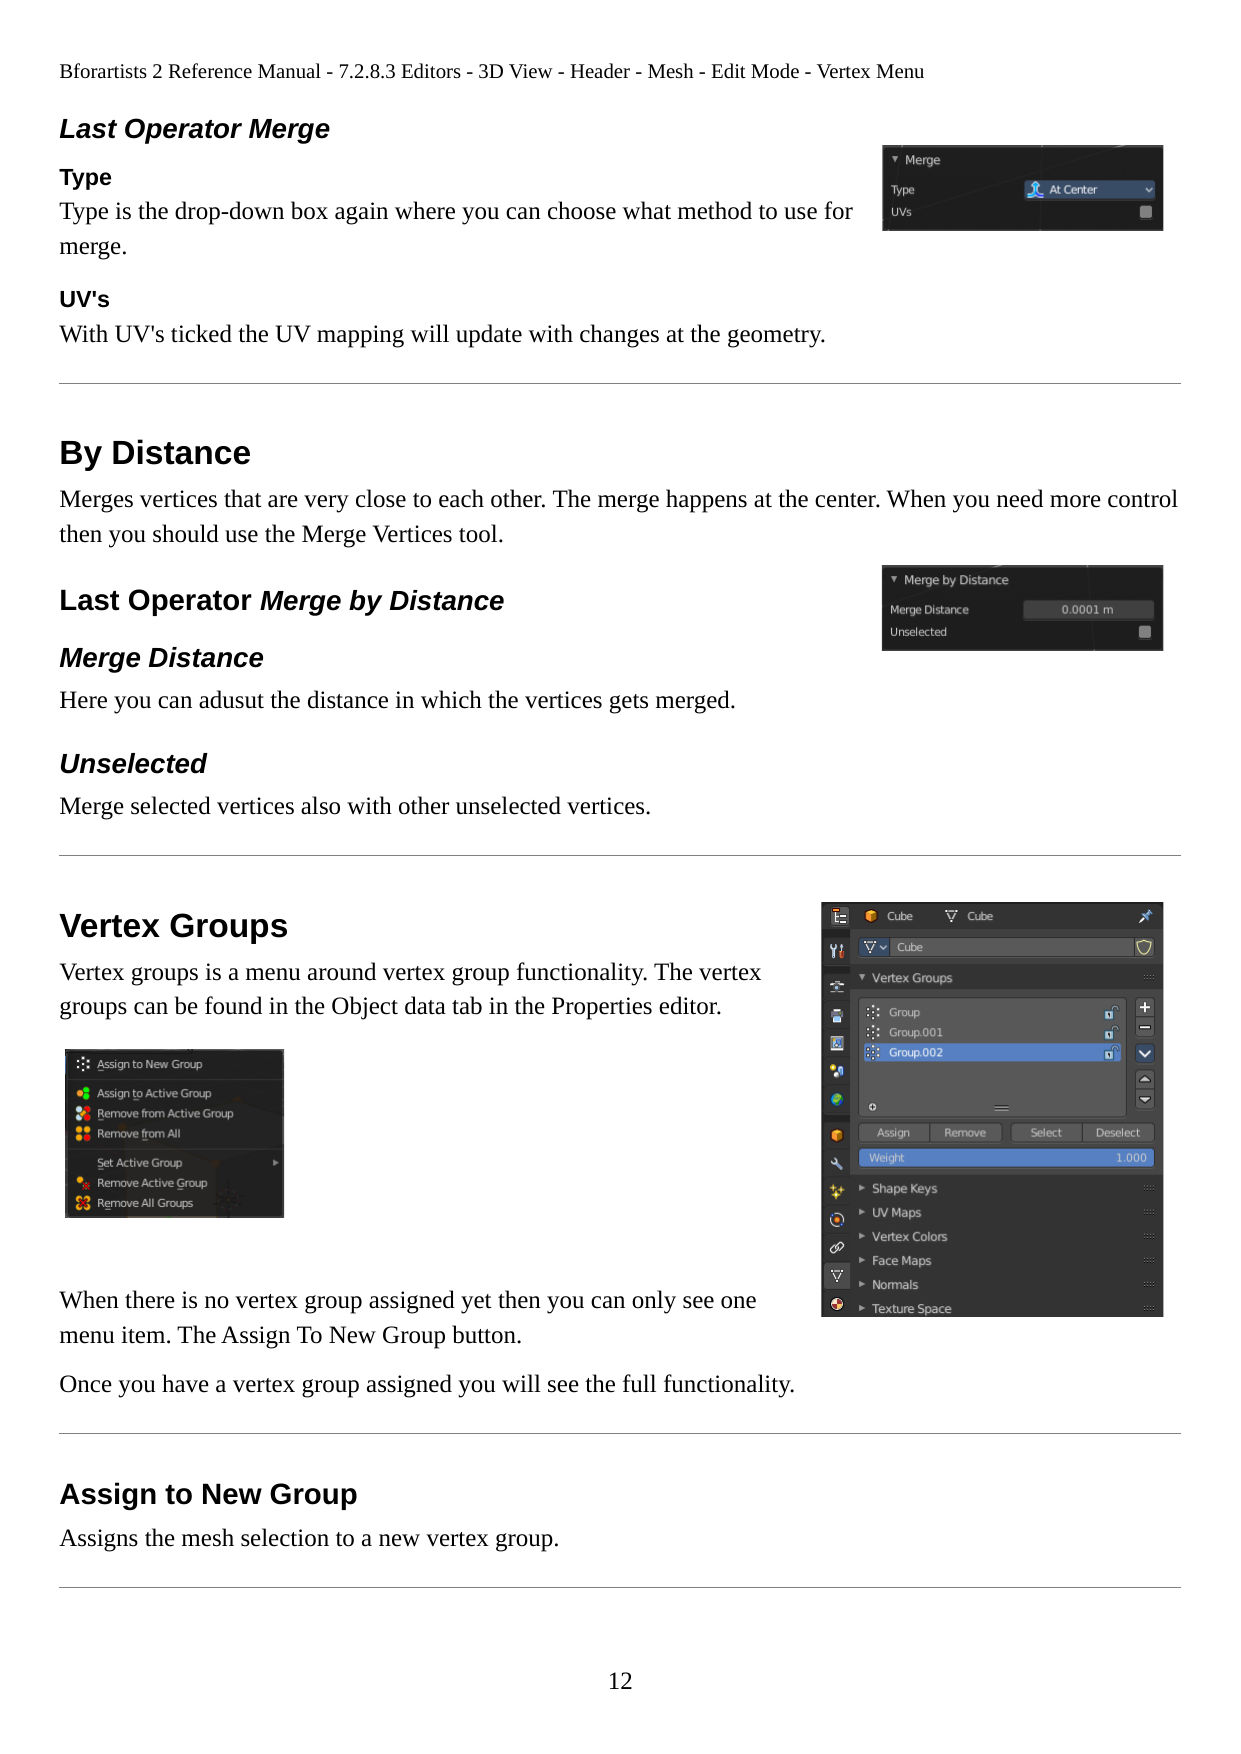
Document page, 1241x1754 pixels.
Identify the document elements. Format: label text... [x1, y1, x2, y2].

subtitle [1164, 163, 1181, 190]
subtitle Merge Distance [59, 641, 1181, 673]
subtitle Assign to New Group [59, 1477, 1181, 1511]
subtitle Last Operator Merge [59, 113, 1181, 144]
subtitle Type [59, 163, 882, 190]
subtitle [1164, 906, 1181, 944]
text Type is the drop-down box again where you can choose what method to use for merge. [59, 196, 1181, 259]
text When there is no vertex group assigned yet then you can only see one menu item. The Assign To New Group button. [59, 1286, 1181, 1349]
picture [882, 145, 1164, 231]
text Here you can adusut the distance in which the vertices gets merged. [59, 686, 1181, 714]
subtitle UV's [59, 286, 1181, 313]
picture [881, 565, 1164, 651]
subtitle Unselected [59, 747, 1181, 779]
text Assigns the mesh selection to a new vertex group. [59, 1523, 1181, 1552]
text Merge selected vertices also with other unselected vertices. [59, 791, 1181, 820]
text Merges vertices that are very close to each other. The merge happens at the center. When you need more control then you should use the Merge Vertices tool. [59, 484, 1181, 547]
text Vertex groups is a menu around vertex group functionality. The vertex groups can be found in the Object data tab in the Properties editor. [59, 957, 821, 1020]
text Once you have a vertex group assigned you will see the full functionality. [59, 1369, 1181, 1398]
text With UV's ticked the UV mapping will update with changes at the geometry. [59, 319, 1181, 348]
picture [821, 902, 1164, 1317]
subtitle By Distance [59, 433, 1181, 472]
picture [65, 1049, 285, 1218]
subtitle Last Operator Merge by Distance [59, 582, 881, 616]
subtitle Vertex Groups [59, 906, 821, 944]
